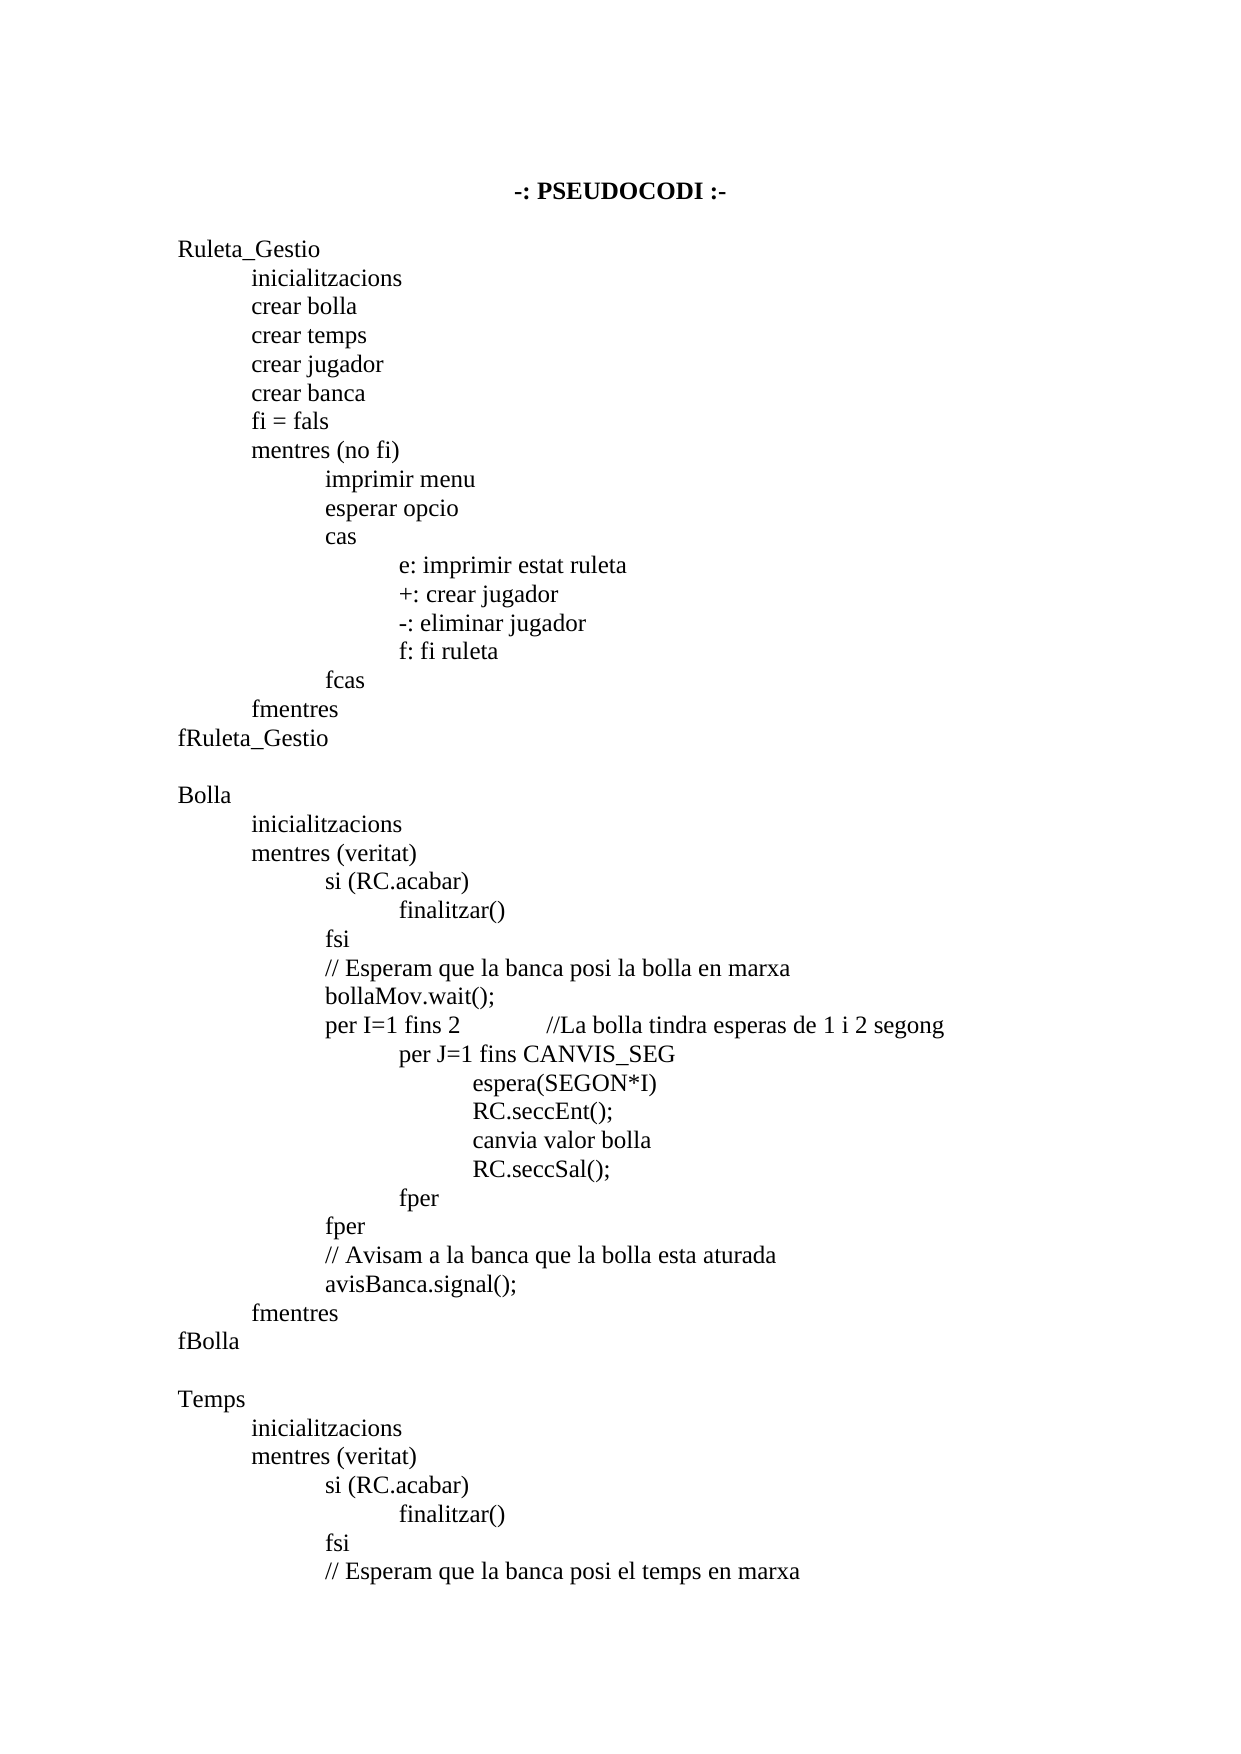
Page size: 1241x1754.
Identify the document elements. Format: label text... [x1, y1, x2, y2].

text Bolla [177, 780, 1063, 809]
text // Esperam que la banca posi el temps en marxa [177, 1556, 1063, 1585]
text finalitzar() [177, 1499, 1063, 1528]
text esperar opcio [177, 493, 1063, 521]
text RC.seccSal(); [177, 1154, 1063, 1183]
text // Esperam que la banca posi la bolla en marxa [177, 953, 1063, 981]
text mentres (no fi) [177, 435, 1063, 464]
text mentres (veritat) [177, 1441, 1063, 1470]
text si (RC.acabar) [177, 866, 1063, 895]
text fsi [177, 1528, 1063, 1556]
text -: PSEUDOCODI :- [177, 176, 1063, 205]
text fRuleta_Gestio [177, 723, 1063, 751]
text per J=1 fins CANVIS_SEG [177, 1039, 1063, 1068]
text RC.seccEnt(); [177, 1096, 1063, 1125]
text -: eliminar jugador [177, 608, 1063, 636]
text fBolla [177, 1326, 1063, 1355]
text fmentres [177, 1298, 1063, 1326]
text crear jugador [177, 349, 1063, 378]
text bollaMov.wait(); [177, 981, 1063, 1010]
text si (RC.acabar) [177, 1470, 1063, 1499]
text fsi [177, 924, 1063, 953]
text cas [177, 521, 1063, 550]
text crear bolla [177, 291, 1063, 320]
text fcas [177, 665, 1063, 694]
text inicialitzacions [177, 1413, 1063, 1441]
text fper [177, 1183, 1063, 1211]
text finalitzar() [177, 895, 1063, 924]
text canvia valor bolla [177, 1125, 1063, 1154]
text fi = fals [177, 406, 1063, 435]
text inicialitzacions [177, 263, 1063, 291]
text +: crear jugador [177, 579, 1063, 608]
text crear banca [177, 378, 1063, 406]
text avisBanca.signal(); [177, 1269, 1063, 1298]
text e: imprimir estat ruleta [177, 550, 1063, 579]
text Temps [177, 1384, 1063, 1413]
text per I=1 fins 2 //La bolla tindra esperas de 1 i 2 segong [177, 1010, 1063, 1039]
text inicialitzacions [177, 809, 1063, 838]
text f: fi ruleta [177, 636, 1063, 665]
text imprimir menu [177, 464, 1063, 493]
text // Avisam a la banca que la bolla esta aturada [177, 1240, 1063, 1269]
text fper [177, 1211, 1063, 1240]
text mentres (veritat) [177, 838, 1063, 866]
text Ruleta_Gestio [177, 234, 1063, 263]
text fmentres [177, 694, 1063, 723]
text crear temps [177, 320, 1063, 349]
text espera(SEGON*I) [177, 1068, 1063, 1096]
